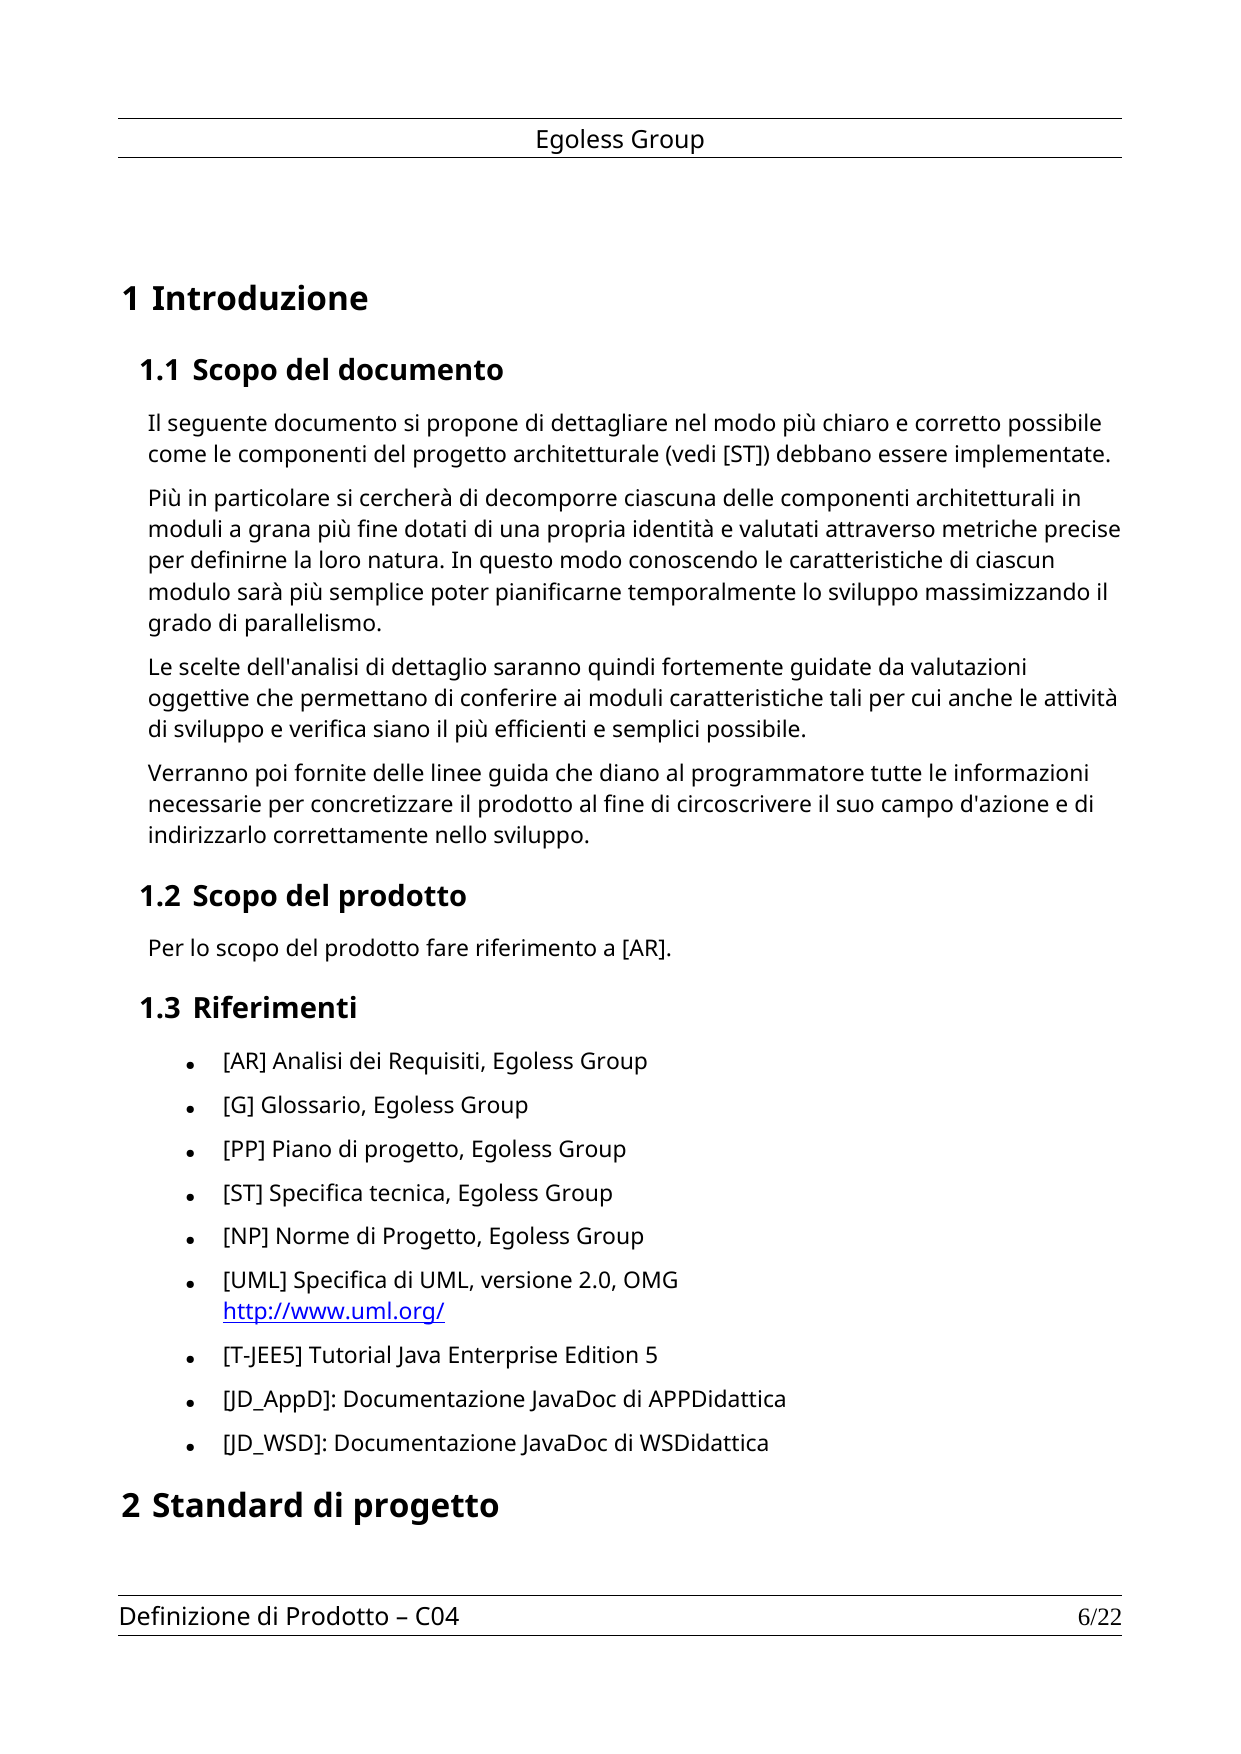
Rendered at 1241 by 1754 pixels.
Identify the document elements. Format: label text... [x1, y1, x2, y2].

list [NP] Norme di Progetto, Egoless Group [185, 1220, 1122, 1251]
list [JD_AppD]: Documentazione JavaDoc di APPDidattica [185, 1383, 1122, 1414]
subtitle Scopo del prodotto [139, 875, 1122, 914]
text Il seguente documento si propone di dettagliare nel modo più chiaro e corretto possibile come le componenti del progetto architetturale (vedi [ST]) debbano essere implementate. [148, 407, 1122, 469]
list [JD_WSD]: Documentazione JavaDoc di WSDidattica [185, 1426, 1122, 1458]
list [AR] Analisi dei Requisiti, Egoless Group [185, 1045, 1122, 1076]
list [T-JEE5] Tutorial Java Enterprise Edition 5 [185, 1339, 1122, 1370]
list [UML] Specifica di UML, versione 2.0, OMG http://www.uml.org/ [185, 1264, 1122, 1326]
text Più in particolare si cercherà di decomporre ciascuna delle componenti architetturali in moduli a grana più fine dotati di una propria identità e valutati attraverso metriche precise per definirne la loro natura. In questo modo conoscendo le caratteristiche di ciascun modulo sarà più semplice poter pianificarne temporalmente lo sviluppo massimizzando il grado di parallelismo. [148, 482, 1122, 638]
text Per lo scopo del prodotto fare riferimento a [AR]. [148, 932, 1122, 963]
text Verranno poi fornite delle linee guida che diano al programmatore tutte le informazioni necessarie per concretizzare il prodotto al fine di circoscrivere il suo campo d'azione e di indirizzarlo correttamente nello sviluppo. [148, 757, 1122, 851]
subtitle Standard di progetto [121, 1482, 1122, 1527]
list [PP] Piano di progetto, Egoless Group [185, 1133, 1122, 1164]
list [G] Glossario, Egoless Group [185, 1089, 1122, 1120]
text Le scelte dell'analisi di dettaglio saranno quindi fortemente guidate da valutazioni oggettive che permettano di conferire ai moduli caratteristiche tali per cui anche le attività di sviluppo e verifica siano il più efficienti e semplici possibile. [148, 651, 1122, 744]
subtitle Riferimenti [139, 988, 1122, 1027]
list [ST] Specifica tecnica, Egoless Group [185, 1176, 1122, 1208]
subtitle Introduzione [121, 274, 1122, 320]
subtitle Scopo del documento [139, 349, 1122, 389]
